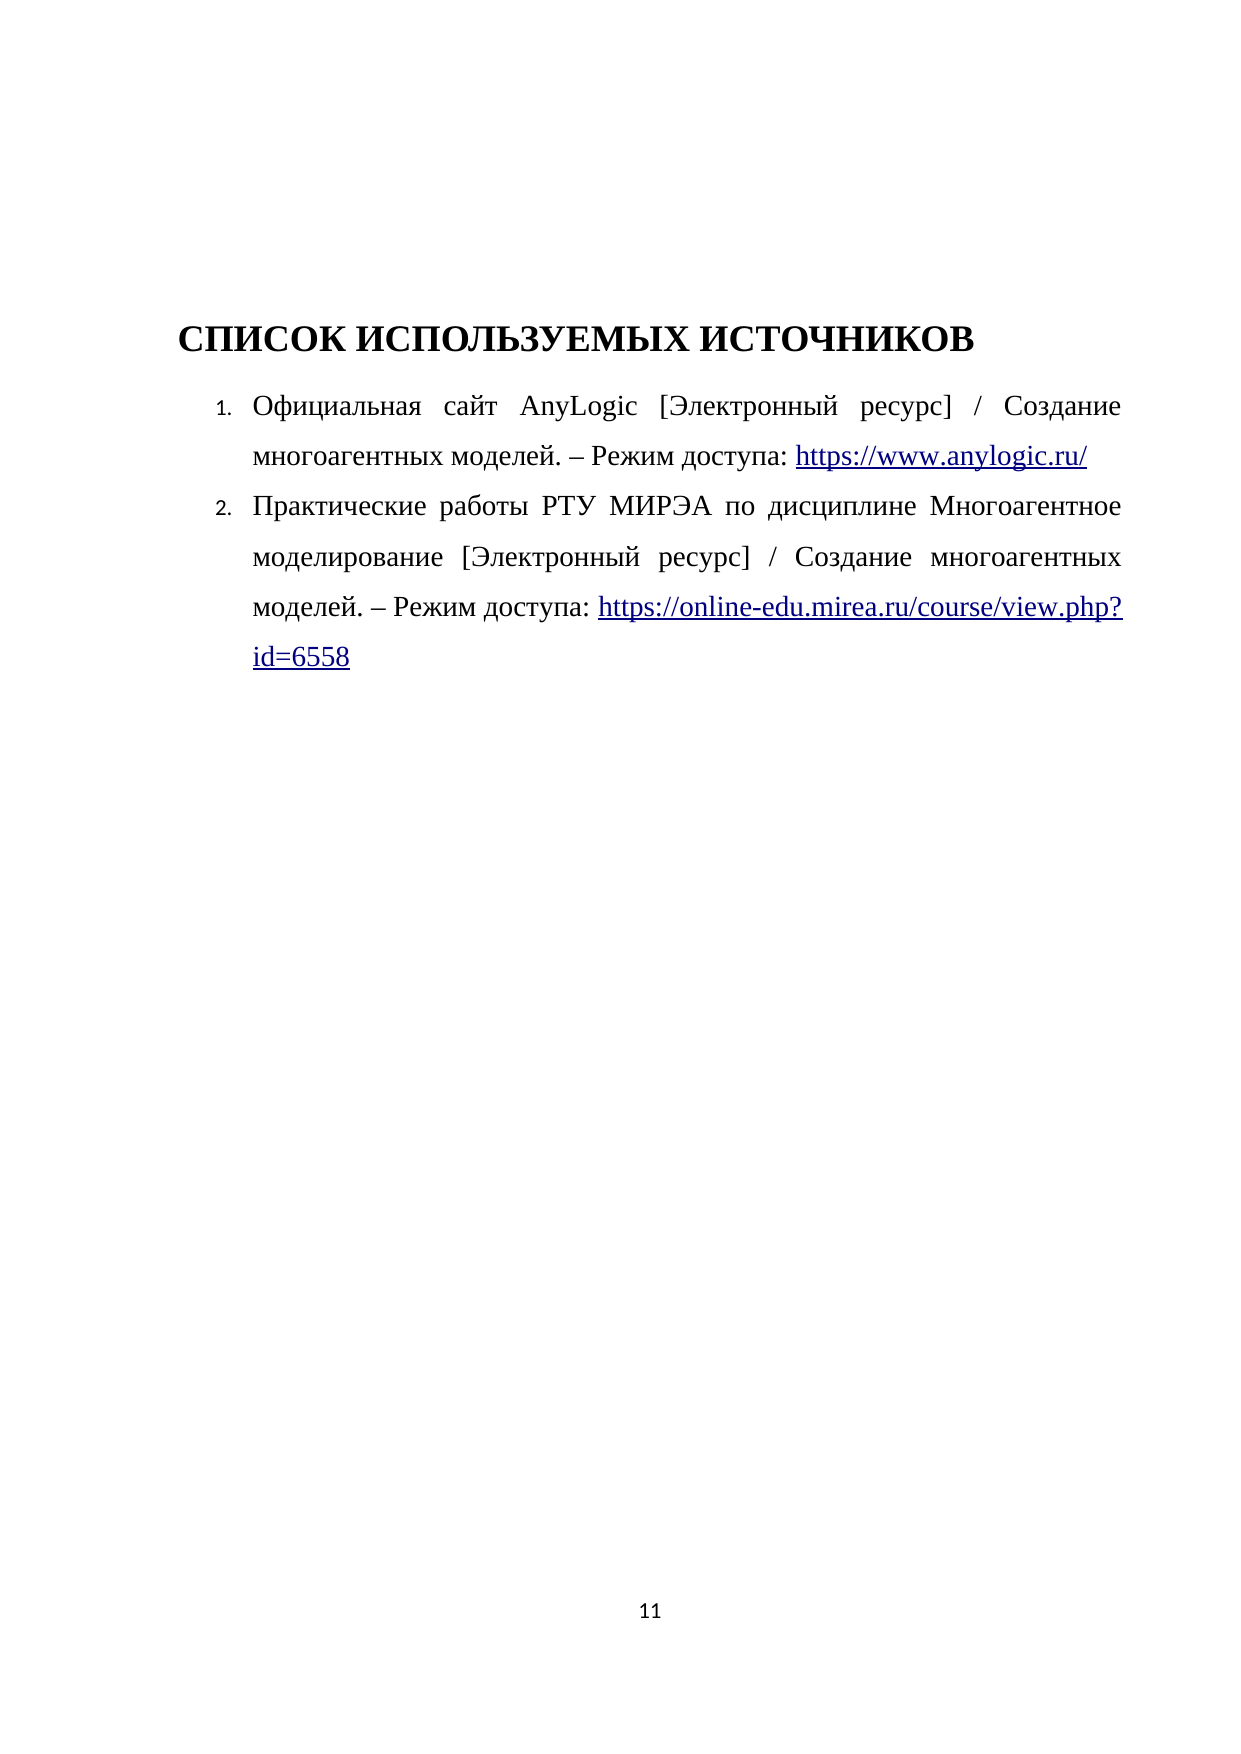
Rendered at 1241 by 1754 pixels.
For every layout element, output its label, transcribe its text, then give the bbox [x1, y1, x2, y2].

list Практические работы РТУ МИРЭА по дисциплине Многоагентное моделирование [Электронный ресурс] / Создание многоагентных моделей. – Режим доступа: https://online-edu.mirea.ru/course/view.php?id=6558 [215, 488, 1122, 673]
list Официальная сайт AnyLogic [Электронный ресурс] / Создание многоагентных моделей. – Режим доступа: https://www.anylogic.ru/ [215, 388, 1122, 472]
subtitle СПИСОК ИСПОЛЬЗУЕМЫХ ИСТОЧНИКОВ [177, 317, 1122, 360]
